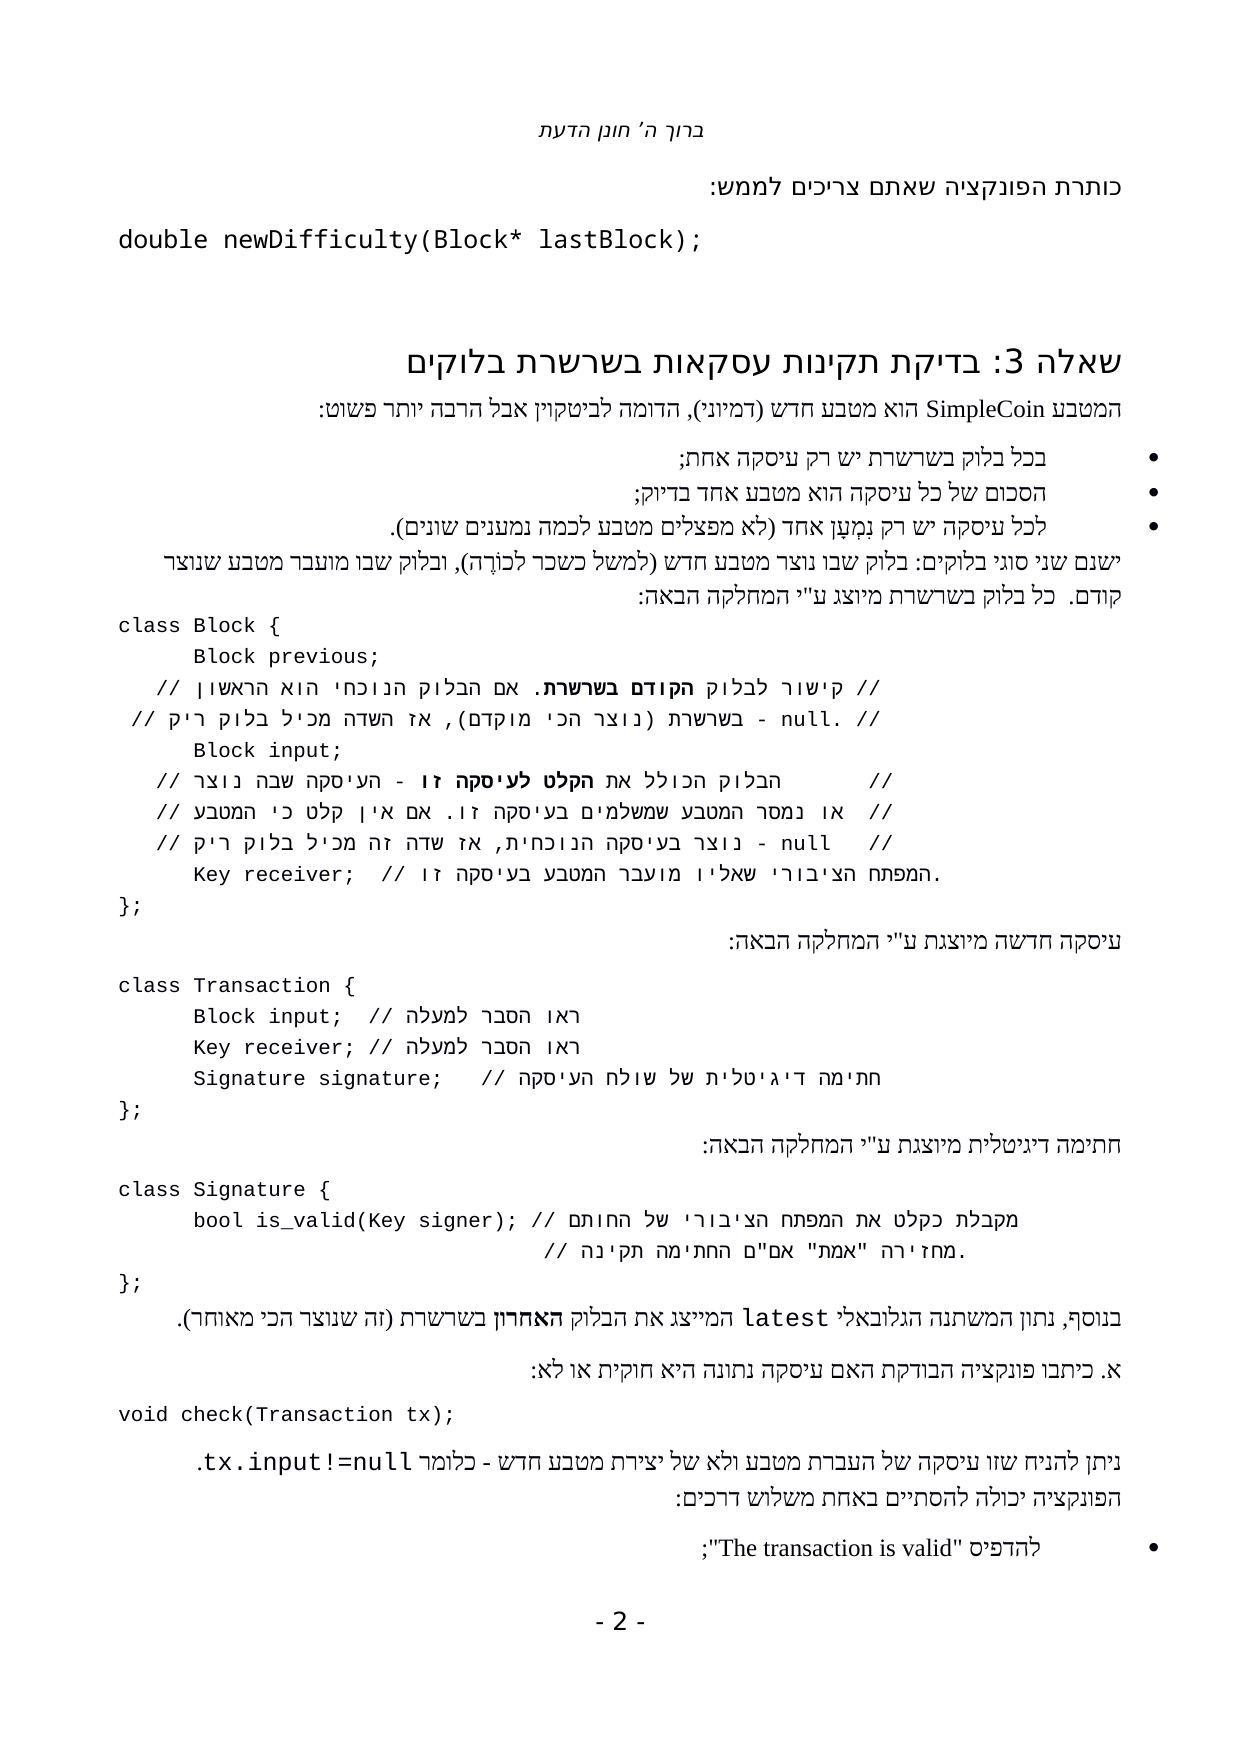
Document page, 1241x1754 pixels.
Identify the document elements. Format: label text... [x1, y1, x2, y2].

list בכל בלוק בשרשרת יש רק עיסקה אחת; [118, 443, 1159, 472]
text ניתן להניח שזו עיסקה של העברת מטבע ולא של יצירת מטבע חדש - כלומר tx.input!=null. הפונקציה יכולה להסתיים באחת משלוש דרכים: [118, 1447, 1122, 1512]
text ישנם שני סוגי בלוקים: בלוק שבו נוצר מטבע חדש (למשל כשכר לכוֹרֶה), ובלוק שבו מועבר מטבע שנוצר קודם. כל בלוק בשרשרת מיוצג ע"י המחלקה הבאה: [118, 547, 1122, 610]
text א. כיתבו פונקציה הבודקת האם עיסקה נתונה היא חוקית או לא: [118, 1355, 1122, 1384]
text class Block { [118, 616, 1122, 639]
list הסכום של כל עיסקה הוא מטבע אחד בדיוק; [118, 478, 1159, 506]
text Signature signature; // חתימה דיגיטלית של שולח העיסקה [118, 1068, 1122, 1092]
list לכל עיסקה יש רק נִמְעָן אחד (לא מפצלים מטבע לכמה נמענים שונים). [118, 512, 1159, 541]
text // או נמסר המטבע שמשלמים בעיסקה זו. אם אין קלט כי המטבע // [118, 802, 1122, 825]
text class Transaction { [118, 975, 1122, 999]
text bool is_valid(Key signer); // מקבלת כקלט את המפתח הציבורי של החותם [118, 1210, 1122, 1234]
text }; [118, 1099, 1122, 1123]
subtitle שאלה 3: בדיקת תקינות עסקאות בשרשרת בלוקים [118, 343, 1122, 382]
text עיסקה חדשה מיוצגת ע"י המחלקה הבאה: [118, 926, 1122, 955]
text בנוסף, נתון המשתנה הגלובאלי latest המייצג את הבלוק האחרון בשרשרת (זה שנוצר הכי מאוחר). [118, 1303, 1122, 1334]
text double newDifficulty(Block* lastBlock); [118, 221, 1122, 256]
text Key receiver; // המפתח הציבורי שאליו מועבר המטבע בעיסקה זו. [118, 864, 1122, 887]
text // נוצר בעיסקה הנוכחית, אז שדה זה מכיל בלוק ריק - null // [118, 833, 1122, 856]
list להדפיס "The transaction is valid"; [118, 1533, 1159, 1561]
text }; [118, 895, 1122, 918]
text חתימה דיגיטלית מיוצגת ע"י המחלקה הבאה: [118, 1130, 1122, 1159]
text // מחזירה "אמת" אם"ם החתימה תקינה. [118, 1241, 1122, 1265]
text // קישור לבלוק הקודם בשרשרת. אם הבלוק הנוכחי הוא הראשון // [118, 678, 1122, 701]
text המטבע SimpleCoin הוא מטבע חדש (דמיוני), הדומה לביטקוין אבל הרבה יותר פשוט: [118, 394, 1122, 423]
text Key receiver; // ראו הסבר למעלה [118, 1037, 1122, 1061]
text Block input; [118, 740, 1122, 763]
text Block input; // ראו הסבר למעלה [118, 1006, 1122, 1030]
text // בשרשרת (נוצר הכי מוקדם), אז השדה מכיל בלוק ריק - null. // [118, 709, 1122, 732]
text Block previous; [118, 647, 1122, 670]
text void check(Transaction tx); [118, 1404, 1122, 1428]
text class Signature { [118, 1179, 1122, 1203]
text כותרת הפונקציה שאתם צריכים לממש: [118, 172, 1122, 201]
text // הבלוק הכולל את הקלט לעיסקה זו - העיסקה שבה נוצר // [118, 771, 1122, 794]
text }; [118, 1272, 1122, 1296]
